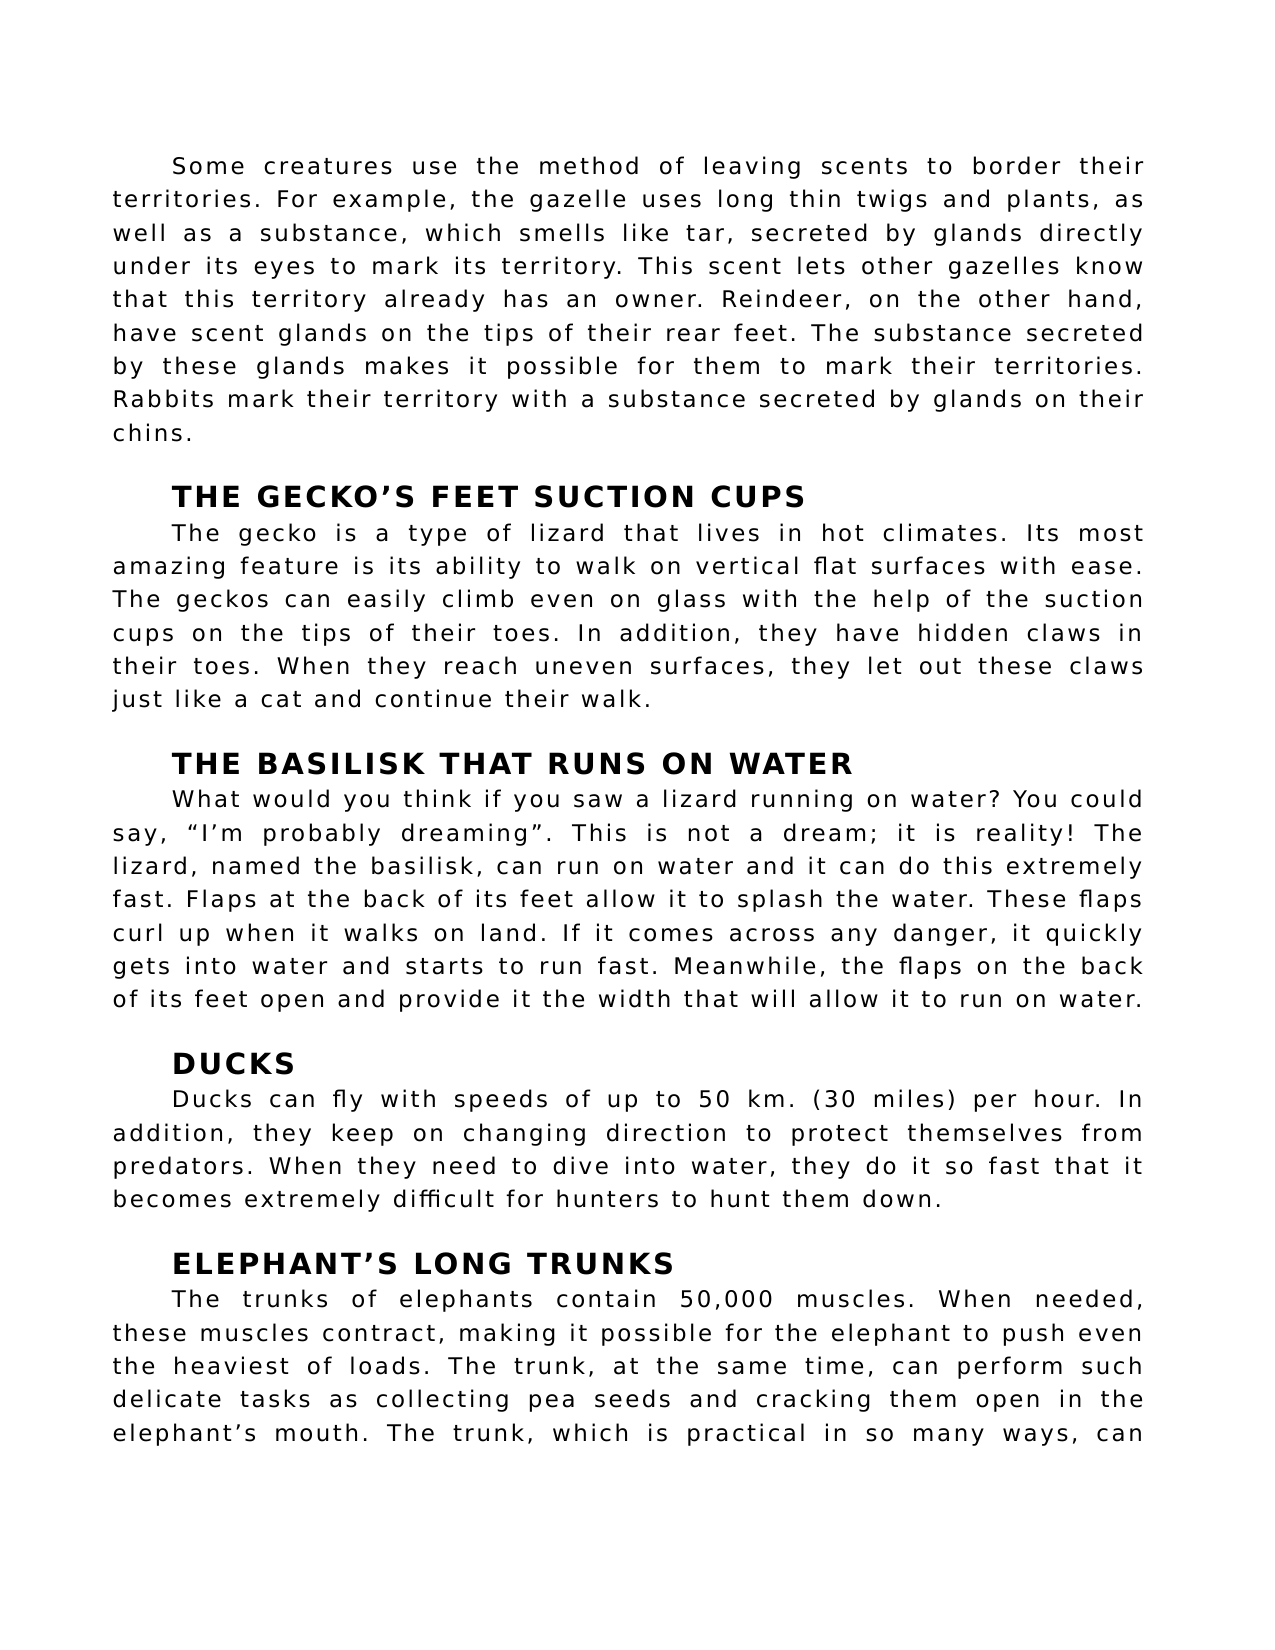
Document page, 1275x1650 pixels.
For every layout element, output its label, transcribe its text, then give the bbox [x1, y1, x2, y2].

text The gecko is a type of lizard that lives in hot climates. Its most amazing feature is its ability to walk on vertical flat surfaces with ease. The geckos can easily climb even on glass with the help of the suction cups on the tips of their toes. In addition, they have hidden claws in their toes. When they reach uneven surfaces, they let out these claws just like a cat and continue their walk. [112, 514, 1145, 714]
text THE BASILISK THAT RUNS ON WATER [112, 748, 1145, 781]
text Ducks can fly with speeds of up to 50 km. (30 miles) per hour. In addition, they keep on changing direction to protect themselves from predators. When they need to dive into water, they do it so fast that it becomes extremely difficult for hunters to hunt them down. [112, 1081, 1145, 1214]
text The trunks of elephants contain 50,000 muscles. When needed, these muscles contract, making it possible for the elephant to push even the heaviest of loads. The trunk, at the same time, can perform such delicate tasks as collecting pea seeds and cracking them open in the elephant’s mouth. The trunk, which is practical in so many ways, can [112, 1281, 1145, 1448]
text ELEPHANT’S LONG TRUNKS [112, 1248, 1145, 1281]
text THE GECKO’S FEET SUCTION CUPS [112, 481, 1145, 514]
text What would you think if you saw a lizard running on water? You could say, “I’m probably dreaming”. This is not a dream; it is reality! The lizard, named the basilisk, can run on water and it can do this extremely fast. Flaps at the back of its feet allow it to splash the water. These flaps curl up when it walks on land. If it comes across any danger, it quickly gets into water and starts to run fast. Meanwhile, the flaps on the back of its feet open and provide it the width that will allow it to run on water. [112, 781, 1145, 1014]
text DUCKS [112, 1048, 1145, 1081]
text Some creatures use the method of leaving scents to border their territories. For example, the gazelle uses long thin twigs and plants, as well as a substance, which smells like tar, secreted by glands directly under its eyes to mark its territory. This scent lets other gazelles know that this territory already has an owner. Reindeer, on the other hand, have scent glands on the tips of their rear feet. The substance secreted by these glands makes it possible for them to mark their territories. Rabbits mark their territory with a substance secreted by glands on their chins. [112, 148, 1145, 448]
